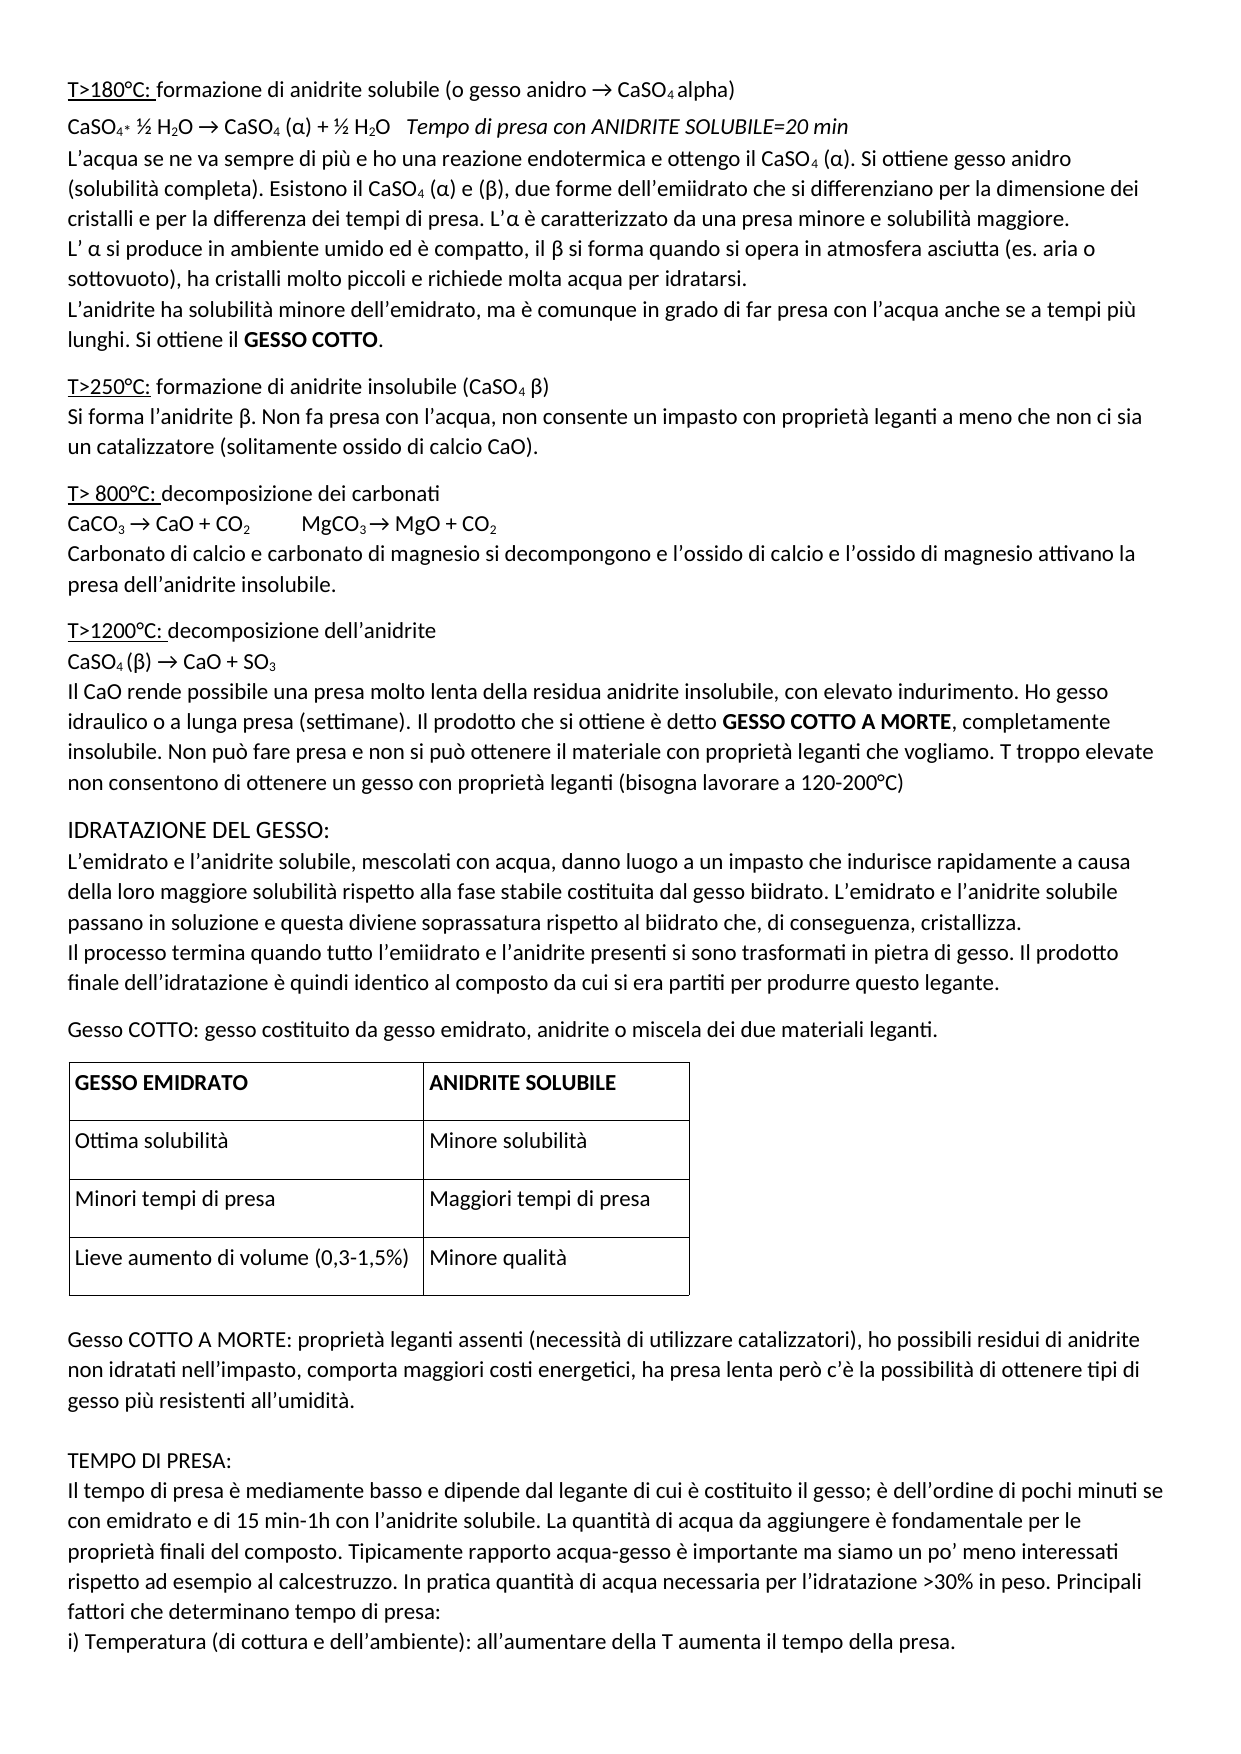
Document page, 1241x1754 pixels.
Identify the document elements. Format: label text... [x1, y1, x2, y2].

table_cell Lieve aumento di volume (0,3-1,5%) [70, 1238, 423, 1295]
table_cell Minori tempi di presa [70, 1180, 423, 1237]
text T>180°C: formazione di anidrite solubile (o gesso anidro → CaSO4 alpha) CaSO4* ½ H2O → CaSO4 (α) + ½ H2O Tempo di presa con ANIDRITE SOLUBILE=20 min L’acqua se ne va sempre di più e ho una reazione endotermica e ottengo il CaSO4 (α). Si ottiene gesso anidro (solubilità completa). Esistono il CaSO4 (α) e (β), due forme dell’emiidrato che si differenziano per la dimensione dei cristalli e per la differenza dei tempi di presa. L’α è caratterizzato da una presa minore e solubilità maggiore. L’ α si produce in ambiente umido ed è compatto, il β si forma quando si opera in atmosfera asciutta (es. aria o sottovuoto), ha cristalli molto piccoli e richiede molta acqua per idratarsi. L’anidrite ha solubilità minore dell’emidrato, ma è comunque in grado di far presa con l’acqua anche se a tempi più lunghi. Si ottiene il GESSO COTTO. [67, 75, 1165, 353]
table_cell Minore qualità [424, 1238, 689, 1295]
table_cell Minore solubilità [424, 1121, 689, 1178]
text T> 800°C: decomposizione dei carbonati CaCO3 → CaO + CO2 MgCO3 → MgO + CO2 Carbonato di calcio e carbonato di magnesio si decompongono e l’ossido di calcio e l’ossido di magnesio attivano la presa dell’anidrite insolubile. [67, 479, 1165, 598]
table_cell Ottima solubilità [70, 1121, 423, 1178]
table_header ANIDRITE SOLUBILE [424, 1063, 689, 1120]
text T>250°C: formazione di anidrite insolubile (CaSO4 β) Si forma l’anidrite β. Non fa presa con l’acqua, non consente un impasto con proprietà leganti a meno che non ci sia un catalizzatore (solitamente ossido di calcio CaO). [67, 372, 1165, 460]
table_header GESSO EMIDRATO [70, 1063, 423, 1120]
text Gesso COTTO A MORTE: proprietà leganti assenti (necessità di utilizzare catalizzatori), ho possibili residui di anidrite non idratati nell’impasto, comporta maggiori costi energetici, ha presa lenta però c’è la possibilità di ottenere tipi di gesso più resistenti all’umidità. TEMPO DI PRESA: Il tempo di presa è mediamente basso e dipende dal legante di cui è costituito il gesso; è dell’ordine di pochi minuti se con emidrato e di 15 min-1h con l’anidrite solubile. La quantità di acqua da aggiungere è fondamentale per le proprietà finali del composto. Tipicamente rapporto acqua-gesso è importante ma siamo un po’ meno interessati rispetto ad esempio al calcestruzzo. In pratica quantità di acqua necessaria per l’idratazione >30% in peso. Principali fattori che determinano tempo di presa: i) Temperatura (di cottura e dell’ambiente): all’aumentare della T aumenta il tempo della presa. [67, 1295, 1165, 1656]
table_cell Maggiori tempi di presa [424, 1180, 689, 1237]
text Gesso COTTO: gesso costituito da gesso emidrato, anidrite o miscela dei due materiali leganti. [67, 1015, 1165, 1043]
text IDRATAZIONE DEL GESSO: L’emidrato e l’anidrite solubile, mescolati con acqua, danno luogo a un impasto che indurisce rapidamente a causa della loro maggiore solubilità rispetto alla fase stabile costituita dal gesso biidrato. L’emidrato e l’anidrite solubile passano in soluzione e questa diviene soprassatura rispetto al biidrato che, di conseguenza, cristallizza. Il processo termina quando tutto l’emiidrato e l’anidrite presenti si sono trasformati in pietra di gesso. Il prodotto finale dell’idratazione è quindi identico al composto da cui si era partiti per produrre questo legante. [67, 814, 1165, 996]
text T>1200°C: decomposizione dell’anidrite CaSO4 (β) → CaO + SO3 Il CaO rende possibile una presa molto lenta della residua anidrite insolubile, con elevato indurimento. Ho gesso idraulico o a lunga presa (settimane). Il prodotto che si ottiene è detto GESSO COTTO A MORTE, completamente insolubile. Non può fare presa e non si può ottenere il materiale con proprietà leganti che vogliamo. T troppo elevate non consentono di ottenere un gesso con proprietà leganti (bisogna lavorare a 120-200°C) [67, 617, 1165, 796]
